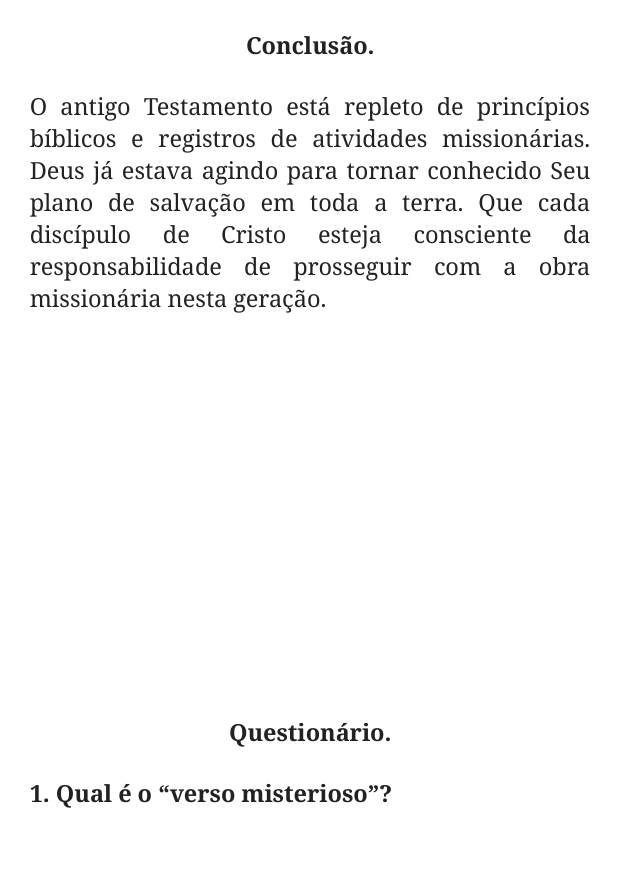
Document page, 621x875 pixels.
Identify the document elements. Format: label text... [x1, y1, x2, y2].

text 1. Qual é o “verso misterioso”? [29, 777, 591, 809]
text Questionário. [29, 717, 591, 748]
text Conclusão. [29, 29, 591, 61]
text O antigo Testamento está repleto de princípios bíblicos e registros de atividades missionárias. Deus já estava agindo para tornar conhecido Seu plano de salvação em toda a terra. Que cada discípulo de Cristo esteja consciente da responsabilidade de prosseguir com a obra missionária nesta geração. [29, 90, 591, 314]
